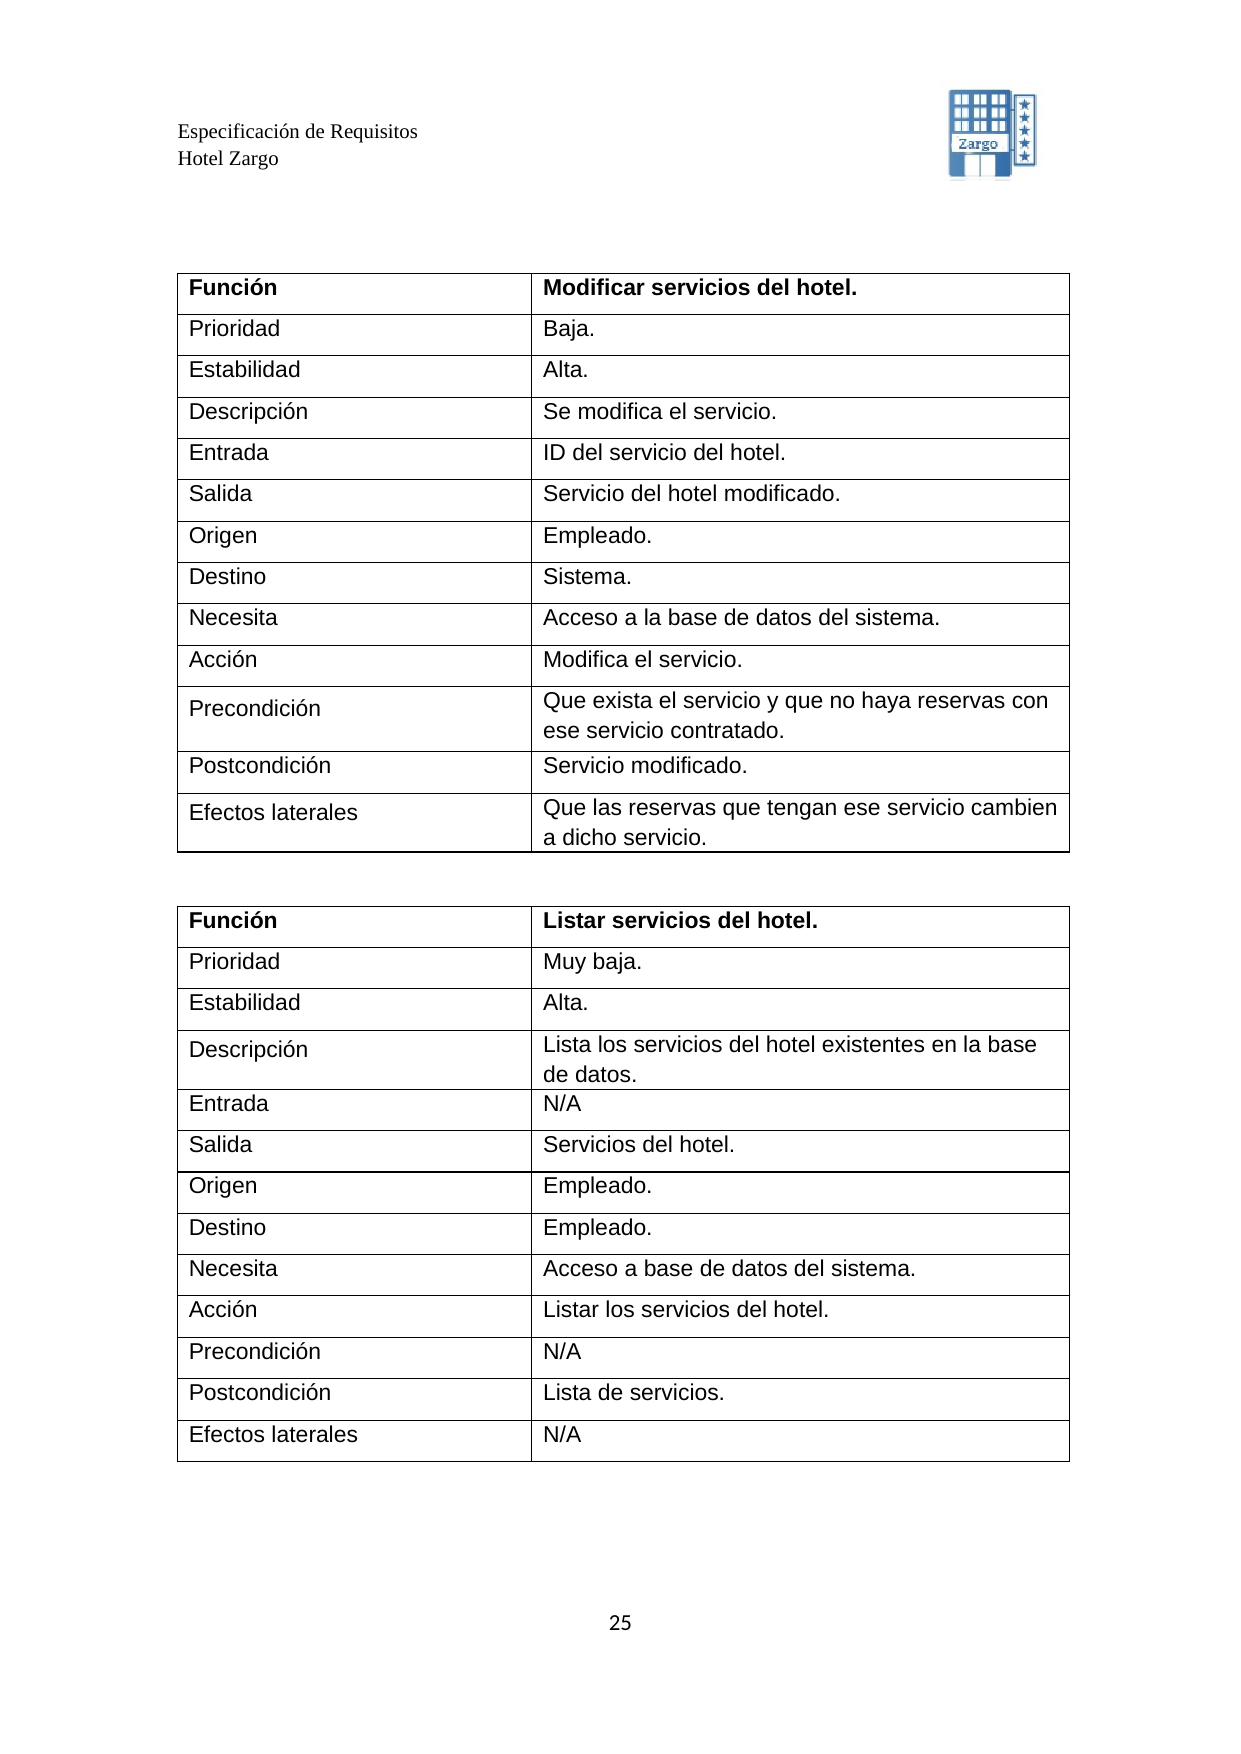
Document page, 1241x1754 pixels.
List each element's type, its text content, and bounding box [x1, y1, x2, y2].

table_cell Precondición [178, 687, 531, 751]
table_cell Postcondición [178, 1379, 531, 1419]
table_cell Necesita [178, 604, 531, 645]
table_header Modificar servicios del hotel. [532, 274, 1069, 314]
table_cell Muy baja. [532, 948, 1069, 988]
table_cell Acción [178, 1296, 531, 1337]
table_header Listar servicios del hotel. [532, 907, 1069, 947]
table_cell Entrada [178, 1090, 531, 1130]
table_cell Prioridad [178, 315, 531, 355]
table_cell Listar los servicios del hotel. [532, 1296, 1069, 1337]
table_cell Empleado. [532, 1173, 1069, 1213]
table_cell Origen [178, 522, 531, 562]
table_cell Alta. [532, 989, 1069, 1029]
table_cell ID del servicio del hotel. [532, 439, 1069, 479]
table_cell Que las reservas que tengan ese servicio cambien a dicho servicio. [532, 794, 1069, 851]
table_cell Se modifica el servicio. [532, 398, 1069, 438]
table_cell Acción [178, 646, 531, 686]
table_header Función [178, 274, 531, 314]
table_cell Descripción [178, 398, 531, 438]
table_cell Lista los servicios del hotel existentes en la base de datos. [532, 1031, 1069, 1089]
table_cell Salida [178, 1131, 531, 1171]
table_cell Estabilidad [178, 356, 531, 397]
table_cell N/A [532, 1090, 1069, 1130]
table_cell Origen [178, 1173, 531, 1213]
table_cell Necesita [178, 1255, 531, 1295]
table_cell Destino [178, 1214, 531, 1254]
picture [939, 81, 1045, 181]
table_cell Acceso a la base de datos del sistema. [532, 604, 1069, 645]
table_cell Efectos laterales [178, 794, 531, 851]
table_cell Destino [178, 563, 531, 603]
table_cell Alta. [532, 356, 1069, 397]
table_cell Empleado. [532, 1214, 1069, 1254]
table_cell Baja. [532, 315, 1069, 355]
table_cell Precondición [178, 1338, 531, 1378]
table_cell Empleado. [532, 522, 1069, 562]
table_cell N/A [532, 1338, 1069, 1378]
table_cell Descripción [178, 1031, 531, 1089]
table_cell Entrada [178, 439, 531, 479]
table_header Función [178, 907, 531, 947]
table_cell Servicio del hotel modificado. [532, 480, 1069, 521]
table_cell Efectos laterales [178, 1421, 531, 1461]
table_cell Modifica el servicio. [532, 646, 1069, 686]
table_cell Salida [178, 480, 531, 521]
table_cell Lista de servicios. [532, 1379, 1069, 1419]
table_cell Postcondición [178, 752, 531, 792]
table_cell Servicio modificado. [532, 752, 1069, 792]
table_cell Que exista el servicio y que no haya reservas con ese servicio contratado. [532, 687, 1069, 751]
table_cell Prioridad [178, 948, 531, 988]
table_cell Estabilidad [178, 989, 531, 1029]
table_cell Servicios del hotel. [532, 1131, 1069, 1171]
table_cell Acceso a base de datos del sistema. [532, 1255, 1069, 1295]
table_cell N/A [532, 1421, 1069, 1461]
table_cell Sistema. [532, 563, 1069, 603]
